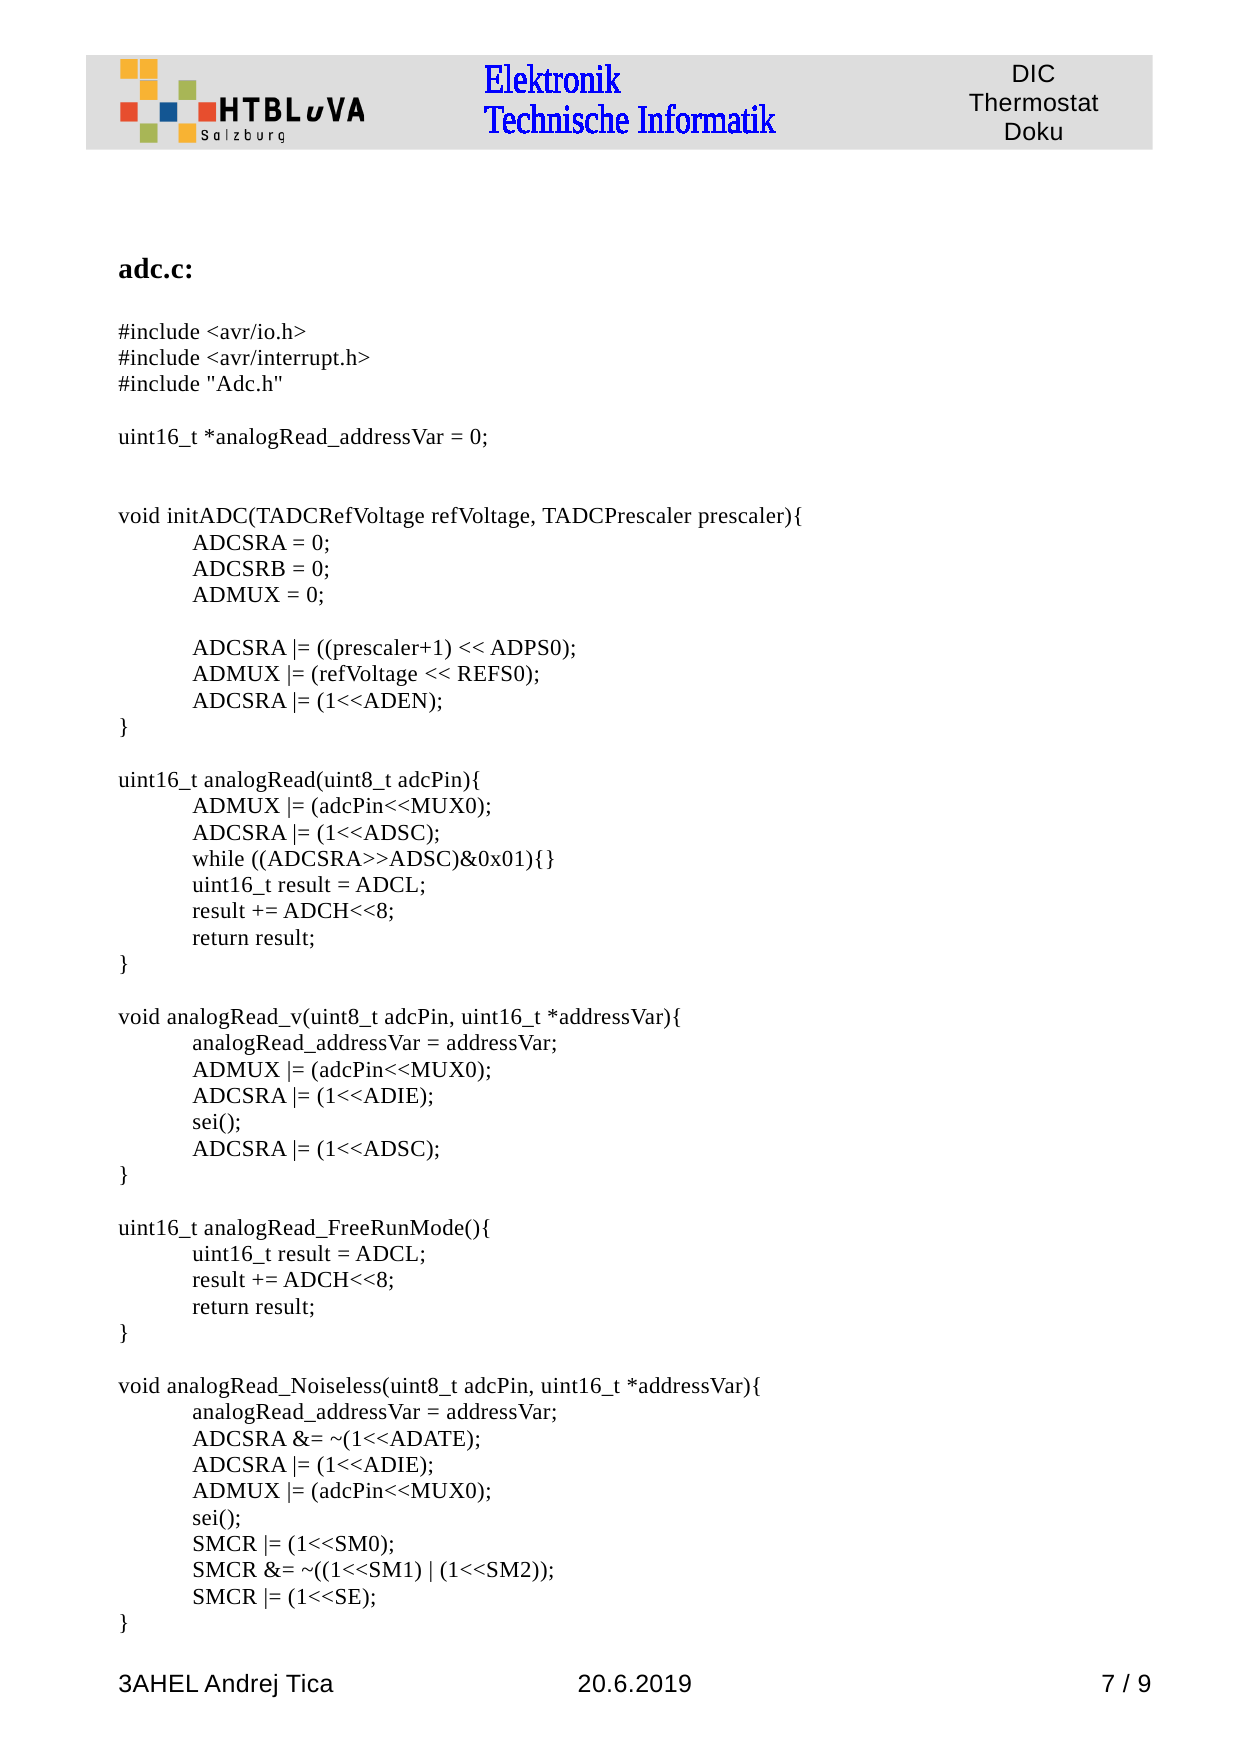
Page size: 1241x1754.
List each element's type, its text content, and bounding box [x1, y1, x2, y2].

text ADMUX |= (adcPin<<MUX0); [118, 792, 1181, 818]
text ADCSRA = 0; [118, 529, 1181, 555]
text uint16_t result = ADCL; [118, 1240, 1181, 1267]
text result += ADCH<<8; [118, 898, 1181, 924]
text ADMUX |= (adcPin<<MUX0); [118, 1056, 1181, 1082]
text uint16_t analogRead(uint8_t adcPin){ [118, 766, 1181, 792]
text #include "Adc.h" [118, 371, 1181, 397]
text } [118, 1609, 1181, 1636]
text ADCSRA |= (1<<ADSC); [118, 1135, 1181, 1161]
text return result; [118, 924, 1181, 950]
text while ((ADCSRA>>ADSC)&0x01){} [118, 845, 1181, 871]
text ADCSRA &= ~(1<<ADATE); [118, 1425, 1181, 1451]
text ADCSRA |= (1<<ADSC); [118, 818, 1181, 845]
text } [118, 950, 1181, 977]
text SMCR |= (1<<SE); [118, 1583, 1181, 1609]
text } [118, 1319, 1181, 1346]
text #include <avr/interrupt.h> [118, 344, 1181, 371]
text ADCSRA |= (1<<ADIE); [118, 1082, 1181, 1108]
text ADMUX = 0; [118, 581, 1181, 608]
text ADCSRA |= ((prescaler+1) << ADPS0); [118, 634, 1181, 660]
text } [118, 1161, 1181, 1187]
text SMCR &= ~((1<<SM1) | (1<<SM2)); [118, 1556, 1181, 1583]
text uint16_t *analogRead_addressVar = 0; [118, 423, 1181, 449]
text uint16_t analogRead_FreeRunMode(){ [118, 1214, 1181, 1240]
text ADMUX |= (refVoltage << REFS0); [118, 660, 1181, 687]
text sei(); [118, 1108, 1181, 1135]
text sei(); [118, 1504, 1181, 1530]
text analogRead_addressVar = addressVar; [118, 1398, 1181, 1425]
text result += ADCH<<8; [118, 1267, 1181, 1293]
text SMCR |= (1<<SM0); [118, 1530, 1181, 1556]
text ADCSRA |= (1<<ADEN); [118, 687, 1181, 713]
text void analogRead_v(uint8_t adcPin, uint16_t *addressVar){ [118, 1003, 1181, 1029]
text void initADC(TADCRefVoltage refVoltage, TADCPrescaler prescaler){ [118, 502, 1181, 529]
text void analogRead_Noiseless(uint8_t adcPin, uint16_t *addressVar){ [118, 1372, 1181, 1398]
text ADCSRB = 0; [118, 555, 1181, 581]
text analogRead_addressVar = addressVar; [118, 1029, 1181, 1056]
picture [120, 59, 365, 143]
text #include <avr/io.h> [118, 318, 1181, 344]
text uint16_t result = ADCL; [118, 871, 1181, 898]
text return result; [118, 1293, 1181, 1319]
text adc.c: [118, 251, 1181, 284]
text ADMUX |= (adcPin<<MUX0); [118, 1477, 1181, 1504]
text ADCSRA |= (1<<ADIE); [118, 1451, 1181, 1477]
text } [118, 713, 1181, 739]
